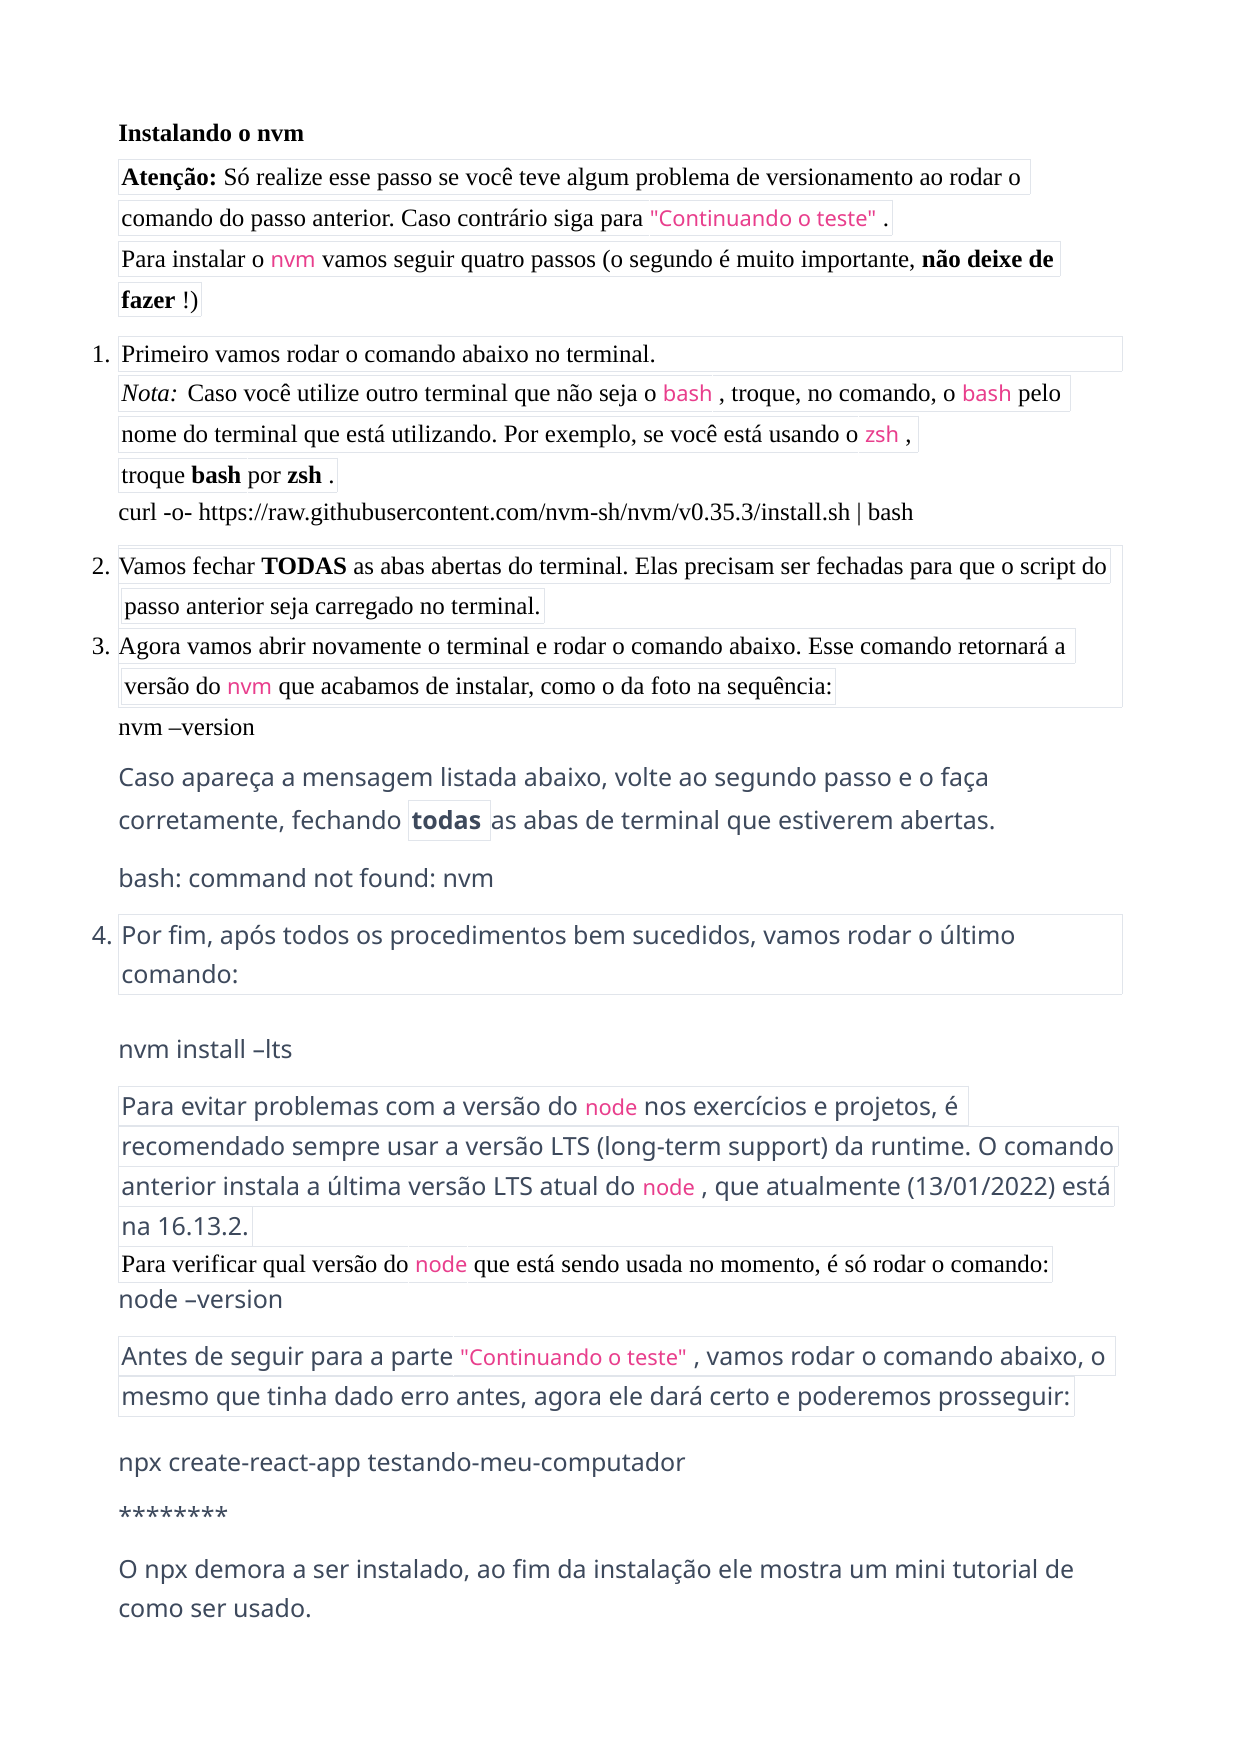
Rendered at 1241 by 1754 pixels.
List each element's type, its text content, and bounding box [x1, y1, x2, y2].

text Para evitar problemas com a versão do node nos exercícios e projetos, é recomendado sempre usar a versão LTS (long-term support) da runtime. O comando anterior instala a última versão LTS atual do node , que atualmente (13/01/2022) está na 16.13.2. [119, 1086, 1122, 1246]
text Antes de seguir para a parte "Continuando o teste" , vamos rodar o comando abaixo, o mesmo que tinha dado erro antes, agora ele dará certo e poderemos prosseguir: [119, 1377, 1074, 1416]
list Agora vamos abrir novamente o terminal e rodar o comando abaixo. Esse comando retornará a versão do nvm que acabamos de instalar, como o da foto na sequência: [119, 625, 1122, 707]
text Caso apareça a mensagem listada abaixo, volte ao segundo passo e o faça corretamente, fechando todas as abas de terminal que estiverem abertas. [118, 760, 1122, 840]
list Por fim, após todos os procedimentos bem sucedidos, vamos rodar o último comando: [119, 915, 1122, 994]
text Para instalar o nvm vamos seguir quatro passos (o segundo é muito importante, não deixe de fazer !) [118, 241, 1122, 316]
list Primeiro vamos rodar o comando abaixo no terminal. [119, 337, 1122, 371]
text node –version [118, 1282, 1122, 1316]
text nvm –version [118, 712, 1122, 741]
subtitle Instalando o nvm [118, 118, 1122, 147]
text npx create-react-app testando-meu-computador [118, 1444, 1122, 1478]
text nvm install –lts [118, 1032, 1122, 1066]
text [1053, 1246, 1122, 1282]
text Antes de seguir para a parte "Continuando o teste" , vamos rodar o comando abaixo, o mesmo que tinha dado erro antes, agora ele dará certo e poderemos prosseguir: [119, 1337, 1115, 1375]
text ******** [118, 1498, 1122, 1532]
list Vamos fechar TODAS as abas abertas do terminal. Elas precisam ser fechadas para que o script do passo anterior seja carregado no terminal. [119, 546, 1122, 623]
text Nota: Caso você utilize outro terminal que não seja o bash , troque, no comando, o bash pelo nome do terminal que está utilizando. Por exemplo, se você está usando o zsh , troque bash por zsh . [118, 375, 1122, 492]
text Atenção: Só realize esse passo se você teve algum problema de versionamento ao rodar o comando do passo anterior. Caso contrário siga para "Continuando o teste" . [118, 159, 1122, 235]
text bash: command not found: nvm [118, 861, 1122, 895]
text O npx demora a ser instalado, ao fim da instalação ele mostra um mini tutorial de como ser usado. [118, 1552, 1122, 1625]
text Para verificar qual versão do node que está sendo usada no momento, é só rodar o comando: [119, 1247, 1052, 1282]
text Antes de seguir para a parte "Continuando o teste" , vamos rodar o comando abaixo, o mesmo que tinha dado erro antes, agora ele dará certo e poderemos prosseguir: [1075, 1336, 1122, 1416]
text curl -o- https://raw.githubusercontent.com/nvm-sh/nvm/v0.35.3/install.sh | bash [118, 497, 1122, 526]
